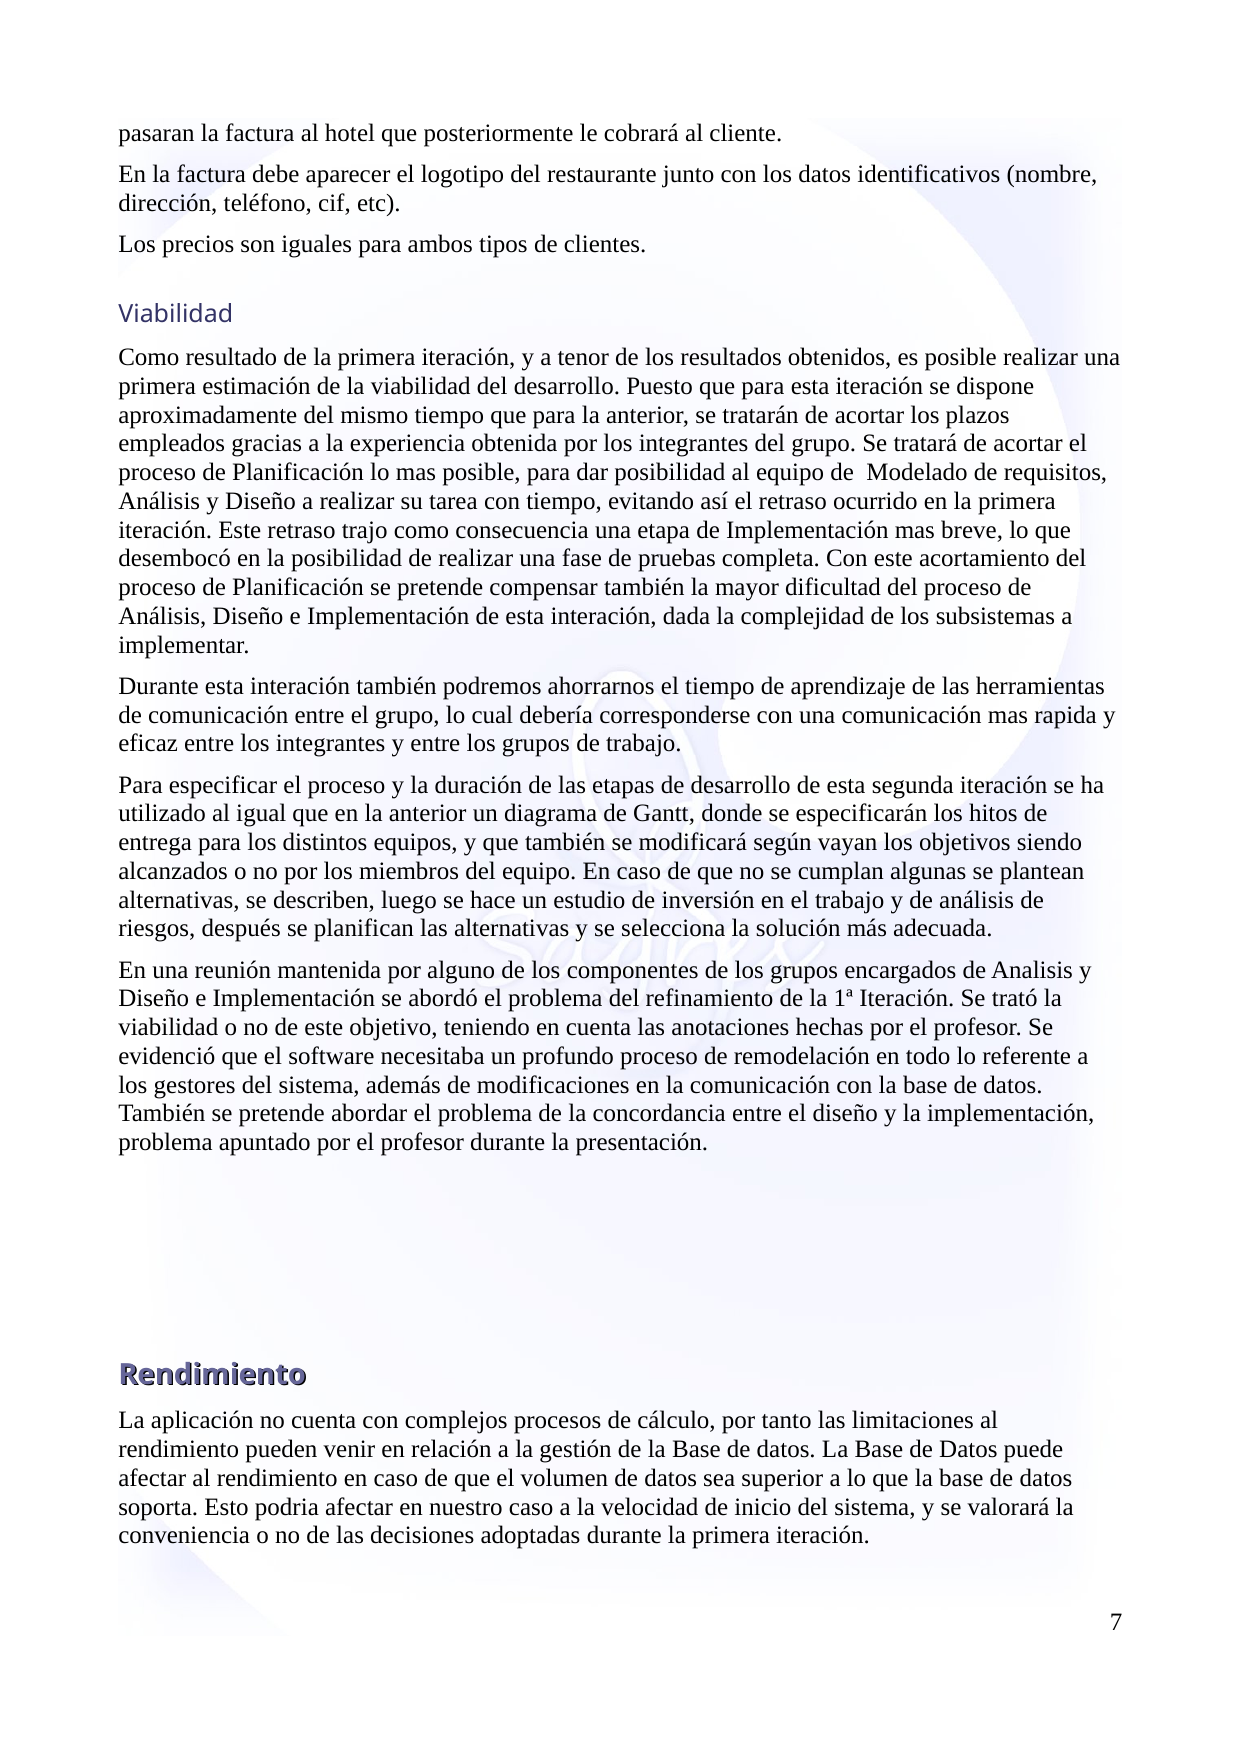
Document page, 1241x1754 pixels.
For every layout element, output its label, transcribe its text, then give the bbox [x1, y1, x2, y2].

picture [118, 942, 1122, 955]
picture [118, 1156, 1122, 1353]
picture [118, 757, 1122, 770]
picture [118, 330, 1122, 342]
text La aplicación no cuenta con complejos procesos de cálculo, por tanto las limitaciones al rendimiento pueden venir en relación a la gestión de la Base de datos. La Base de Datos puede afectar al rendimiento en caso de que el volumen de datos sea superior a lo que la base de datos soporta. Esto podria afectar en nuestro caso a la velocidad de inicio del sistema, y se valorará la conveniencia o no de las decisiones adoptadas durante la primera iteración. [118, 1405, 1122, 1549]
picture [118, 258, 1122, 296]
text pasaran la factura al hotel que posteriormente le cobrará al cliente. [118, 118, 1122, 147]
text Como resultado de la primera iteración, y a tenor de los resultados obtenidos, es posible realizar una primera estimación de la viabilidad del desarrollo. Puesto que para esta iteración se dispone aproximadamente del mismo tiempo que para la anterior, se tratarán de acortar los plazos empleados gracias a la experiencia obtenida por los integrantes del grupo. Se tratará de acortar el proceso de Planificación lo mas posible, para dar posibilidad al equipo de Modelado de requisitos, Análisis y Diseño a realizar su tarea con tiempo, evitando así el retraso ocurrido en la primera iteración. Este retraso trajo como consecuencia una etapa de Implementación mas breve, lo que desembocó en la posibilidad de realizar una fase de pruebas completa. Con este acortamiento del proceso de Planificación se pretende compensar también la mayor dificultad del proceso de Análisis, Diseño e Implementación de esta interación, dada la complejidad de los subsistemas a implementar. [118, 342, 1122, 658]
picture [118, 658, 1122, 671]
text Para especificar el proceso y la duración de las etapas de desarrollo de esta segunda iteración se ha utilizado al igual que en la anterior un diagrama de Gantt, donde se especificarán los hitos de entrega para los distintos equipos, y que también se modificará según vayan los objetivos siendo alcanzados o no por los miembros del equipo. En caso de que no se cumplan algunas se plantean alternativas, se describen, luego se hace un estudio de inversión en el trabajo y de análisis de riesgos, después se planifican las alternativas y se selecciona la solución más adecuada. [118, 770, 1122, 942]
picture [118, 217, 1122, 229]
picture [118, 147, 1122, 159]
subtitle Viabilidad [118, 296, 1122, 330]
subtitle Rendimiento [118, 1353, 1122, 1393]
text En una reunión mantenida por alguno de los componentes de los grupos encargados de Analisis y Diseño e Implementación se abordó el problema del refinamiento de la 1ª Iteración. Se trató la viabilidad o no de este objetivo, teniendo en cuenta las anotaciones hechas por el profesor. Se evidenció que el software necesitaba un profundo proceso de remodelación en todo lo referente a los gestores del sistema, además de modificaciones en la comunicación con la base de datos. También se pretende abordar el problema de la concordancia entre el diseño y la implementación, problema apuntado por el profesor durante la presentación. [118, 955, 1122, 1156]
text Durante esta interación también podremos ahorrarnos el tiempo de aprendizaje de las herramientas de comunicación entre el grupo, lo cual debería corresponderse con una comunicación mas rapida y eficaz entre los integrantes y entre los grupos de trabajo. [118, 671, 1122, 757]
text En la factura debe aparecer el logotipo del restaurante junto con los datos identificativos (nombre, dirección, teléfono, cif, etc). [118, 159, 1122, 217]
picture [118, 1549, 1122, 1636]
text Los precios son iguales para ambos tipos de clientes. [118, 229, 1122, 258]
picture [118, 1393, 1122, 1405]
